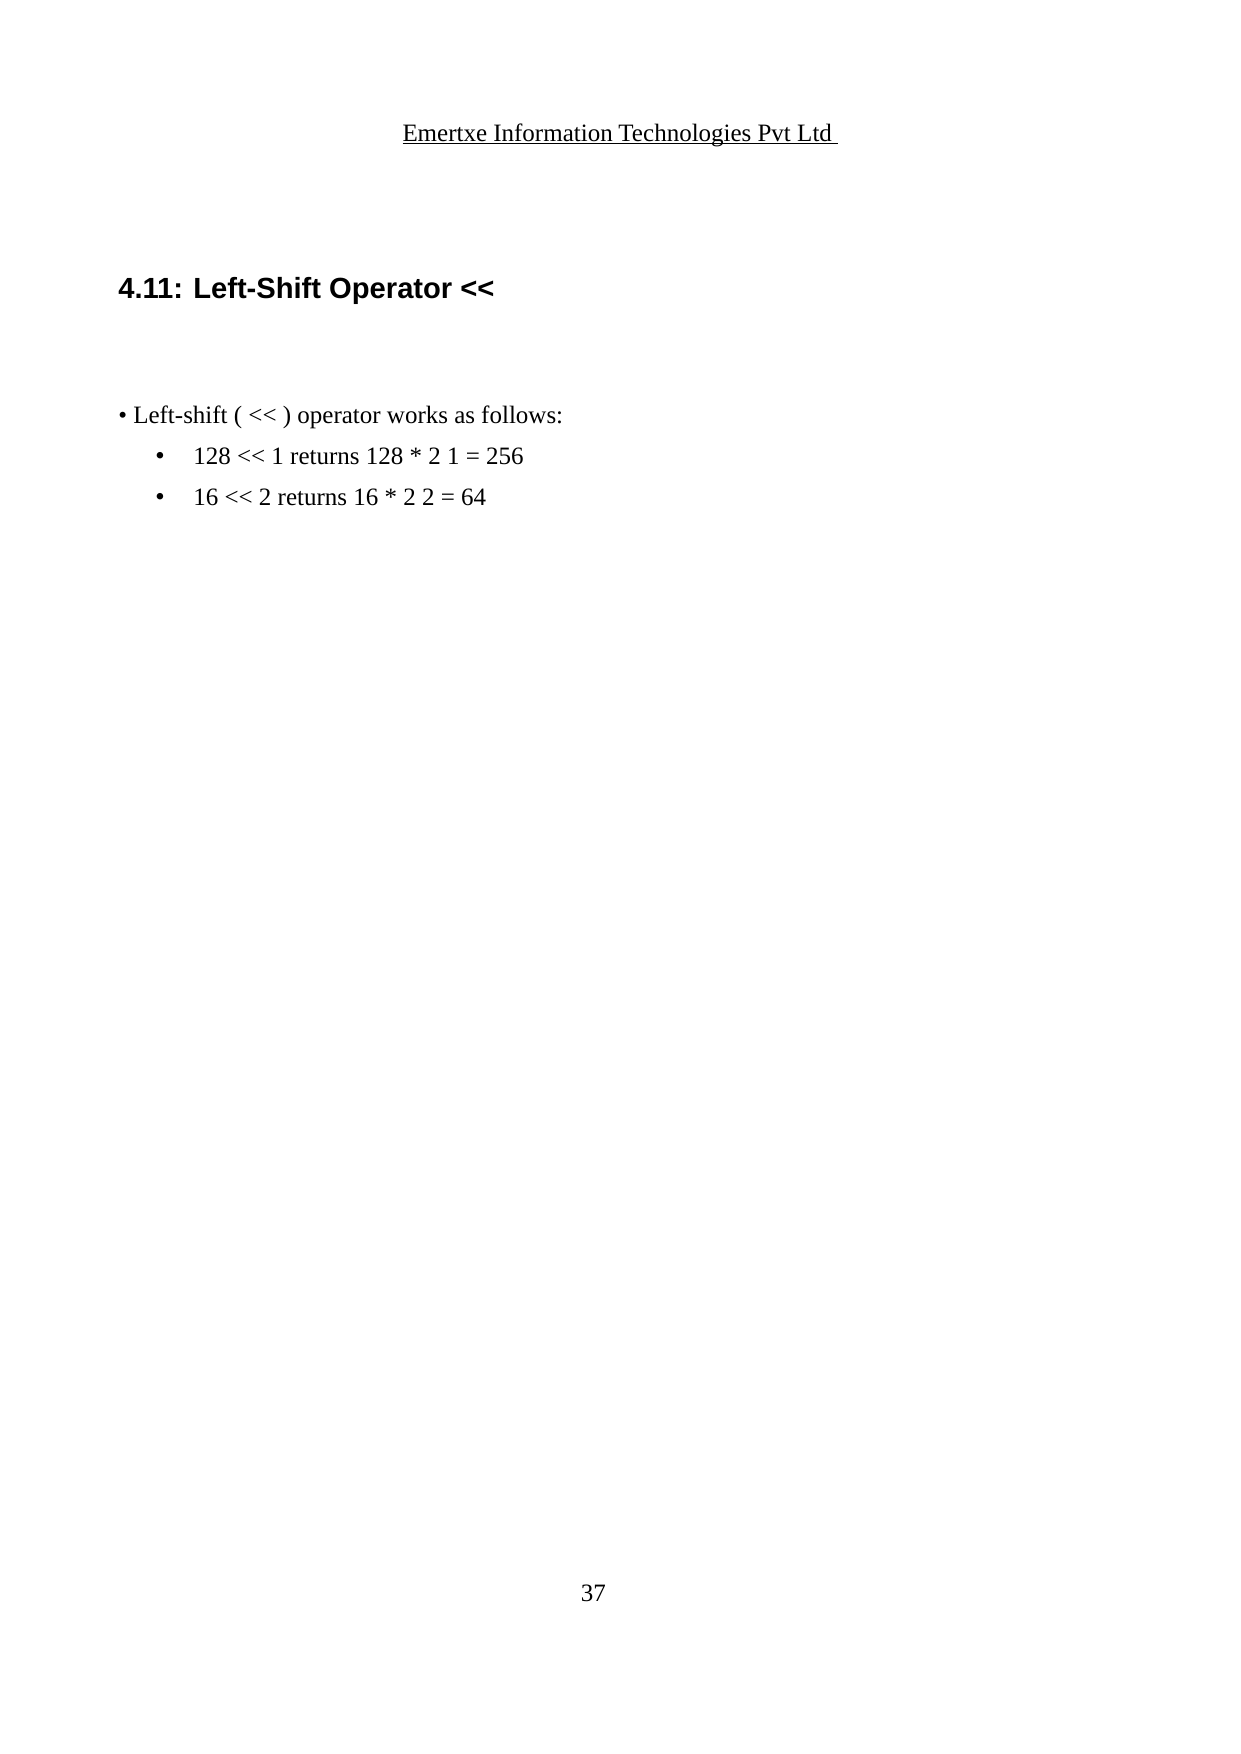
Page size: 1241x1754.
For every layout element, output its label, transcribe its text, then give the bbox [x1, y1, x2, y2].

list 16 << 2 returns 16 * 2 2 = 64 [156, 482, 1122, 511]
subtitle Left-Shift Operator << [118, 271, 1122, 305]
text • Left-shift ( << ) operator works as follows: [118, 400, 1122, 429]
list 128 << 1 returns 128 * 2 1 = 256 [156, 441, 1122, 470]
